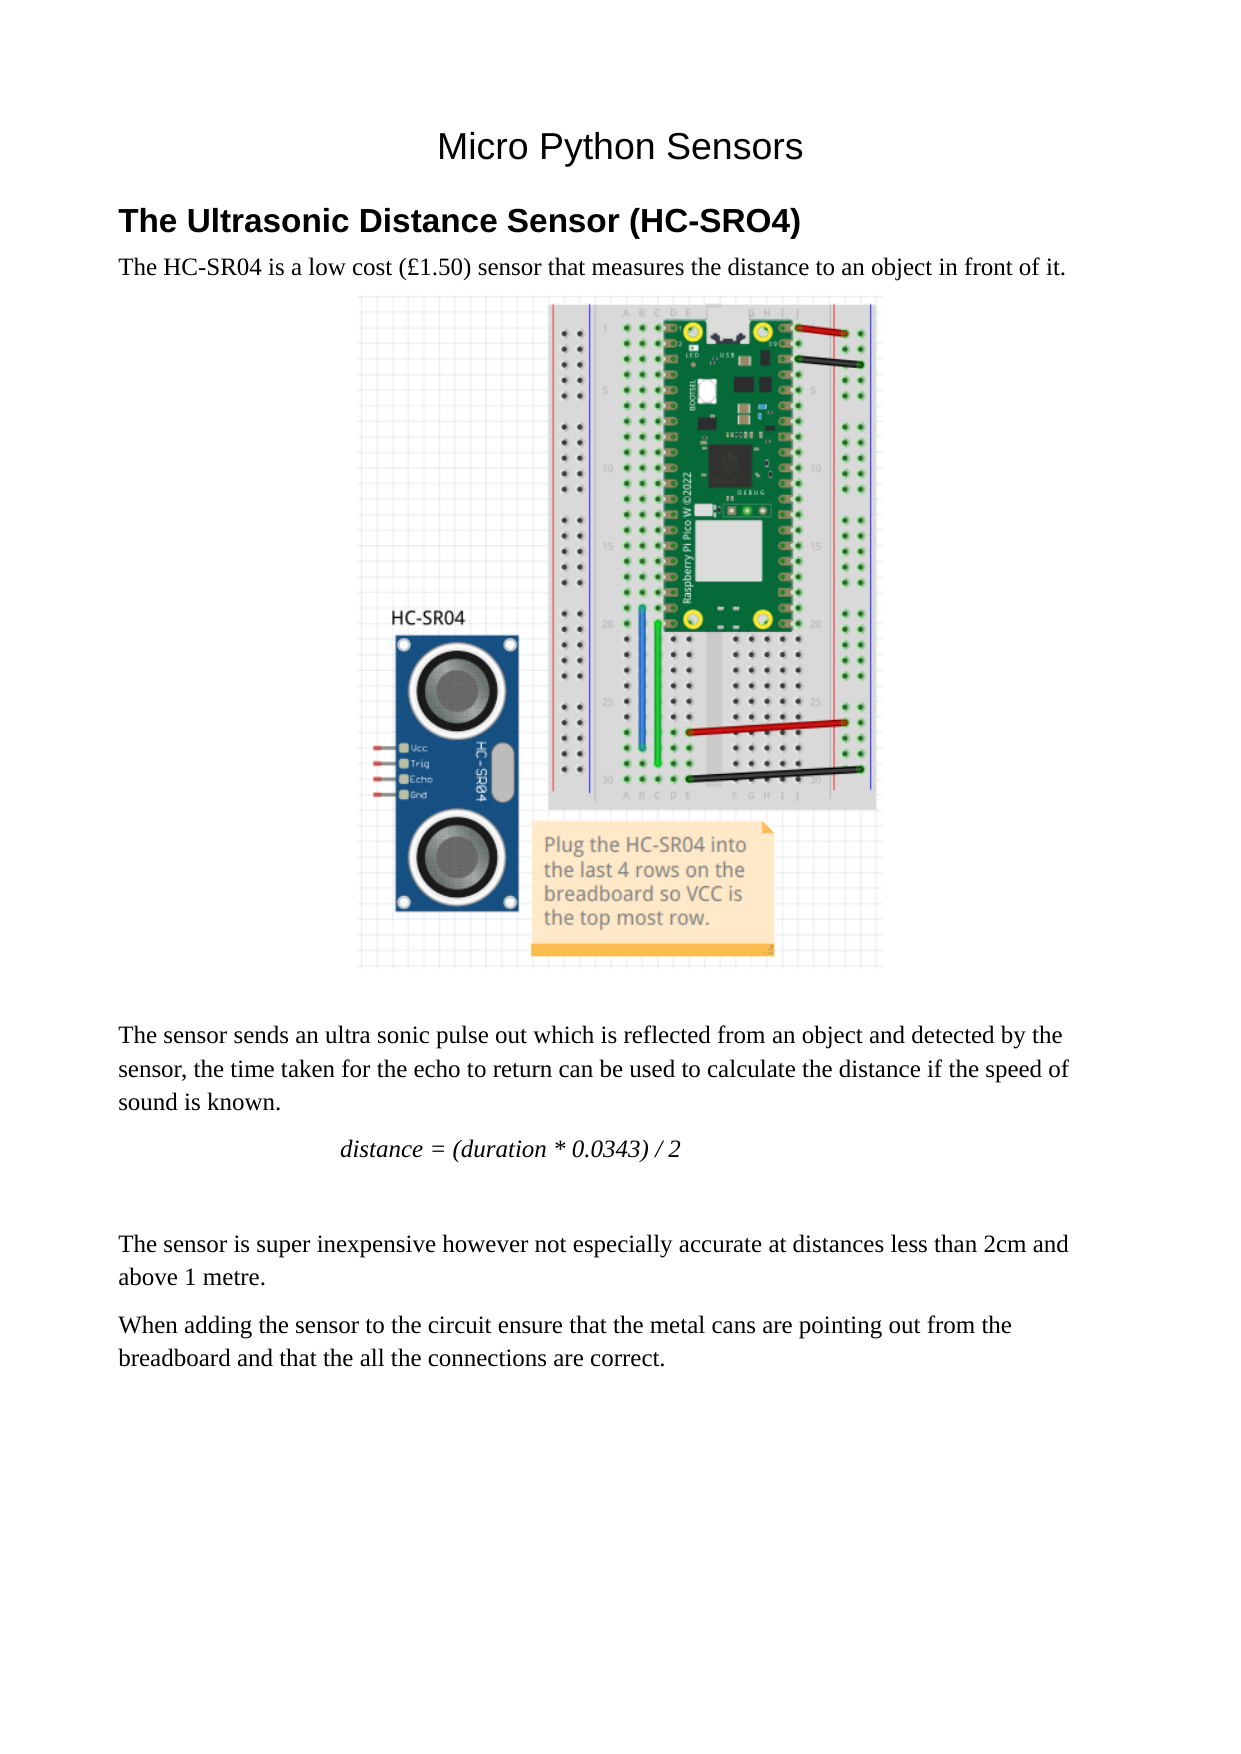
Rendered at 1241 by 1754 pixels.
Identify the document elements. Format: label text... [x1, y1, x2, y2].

text The sensor is super inexpensive however not especially accurate at distances less than 2cm and above 1 metre. [118, 1229, 1122, 1291]
picture [357, 295, 884, 969]
text The HC-SR04 is a low cost (£1.50) sensor that measures the distance to an object in front of it. [118, 252, 1122, 281]
subtitle The Ultrasonic Distance Sensor (HC-SRO4) [118, 201, 1122, 239]
text The sensor sends an ultra sonic pulse out which is reflected from an object and detected by the sensor, the time taken for the echo to return can be used to calculate the distance if the speed of sound is known. [118, 1021, 1122, 1115]
text When adding the sensor to the circuit ensure that the metal cans are pointing out from the breadboard and that the all the connections are correct. [118, 1310, 1122, 1372]
subtitle Micro Python Sensors [118, 124, 1122, 167]
text distance = (duration * 0.0343) / 2 [340, 1134, 1122, 1163]
